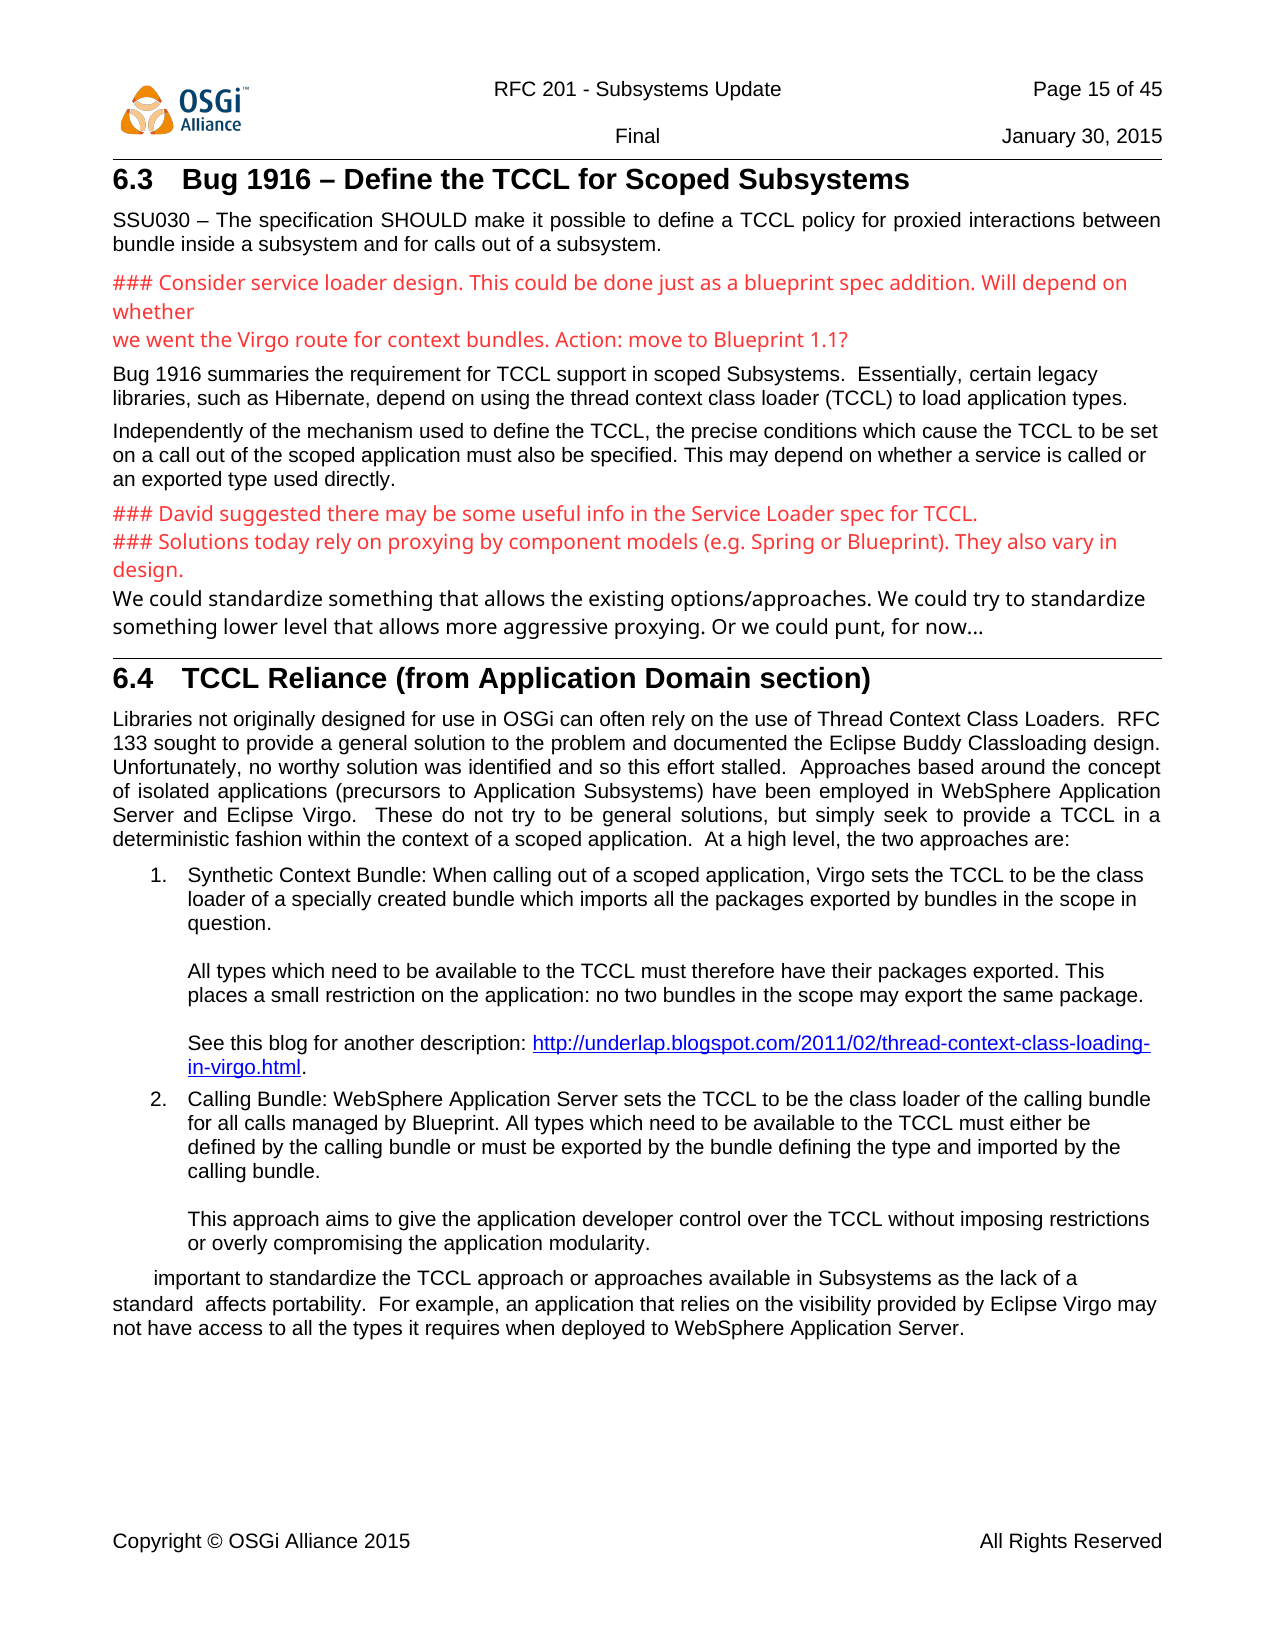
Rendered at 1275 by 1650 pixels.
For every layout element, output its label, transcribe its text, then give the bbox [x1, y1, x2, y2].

subtitle Bug 1916 – Define the TCCL for Scoped Subsystems [112, 160, 1162, 196]
text Bug 1916 summaries the requirement for TCCL support in scoped Subsystems. Essentially, certain legacy libraries, such as Hibernate, depend on using the thread context class loader (TCCL) to load application types. [112, 362, 1162, 410]
text Libraries not originally designed for use in OSGi can often rely on the use of Thread Context Class Loaders. RFC 133 sought to provide a general solution to the problem and documented the Eclipse Buddy Classloading design. Unfortunately, no worthy solution was identified and so this effort stalled. Approaches based around the concept of isolated applications (precursors to Application Subsystems) have been employed in WebSphere Application Server and Eclipse Virgo. These do not try to be general solutions, but simply seek to provide a TCCL in a deterministic fashion within the context of a scoped application. At a high level, the two approaches are: [112, 707, 1162, 850]
text We could standardize something that allows the existing options/approaches. We could try to standardize [112, 584, 1162, 612]
text ### Solutions today rely on proxying by component models (e.g. Spring or Blueprint). They also vary in design. [112, 527, 1162, 584]
list Calling Bundle: WebSphere Application Server sets the TCCL to be the class loader of the calling bundle for all calls managed by Blueprint. All types which need to be available to the TCCL must either be defined by the calling bundle or must be exported by the bundle defining the type and imported by the calling bundle. This approach aims to give the application developer control over the TCCL without imposing restrictions or overly compromising the application modularity. [150, 1087, 1162, 1254]
subtitle TCCL Reliance (from Application Domain section) [112, 659, 1162, 694]
text ### David suggested there may be some useful info in the Service Loader spec for TCCL. [112, 499, 1162, 527]
text something lower level that allows more aggressive proxying. Or we could punt, for now... [112, 612, 1162, 641]
text ### Consider service loader design. This could be done just as a blueprint spec addition. Will depend on whether [112, 268, 1162, 325]
picture [113, 78, 257, 142]
text SSU030 – The specification SHOULD make it possible to define a TCCL policy for proxied interactions between bundle inside a subsystem and for calls out of a subsystem. [112, 208, 1162, 256]
text we went the Virgo route for context bundles. Action: move to Blueprint 1.1?move to Blueprint 1.1? [112, 325, 1162, 354]
text It is important to standardize the TCCL approach or approaches available in Subsystems as the lack of a standard affects portability. For example, an application that relies on the visibility provided by Eclipse Virgo may not have access to all the types it requires when deployed to WebSphere Application Server. [112, 1263, 1162, 1339]
list Synthetic Context Bundle: When calling out of a scoped application, Virgo sets the TCCL to be the class loader of a specially created bundle which imports all the packages exported by bundles in the scope in question. All types which need to be available to the TCCL must therefore have their packages exported. This places a small restriction on the application: no two bundles in the scope may export the same package. See this blog for another description: http://underlap.blogspot.com/2011/02/thread-context-class-loading-in-virgo.html. [150, 863, 1162, 1078]
text Independently of the mechanism used to define the TCCL, the precise conditions which cause the TCCL to be set on a call out of the scoped application must also be specified. This may depend on whether a service is called or an exported type used directly. [112, 418, 1162, 490]
